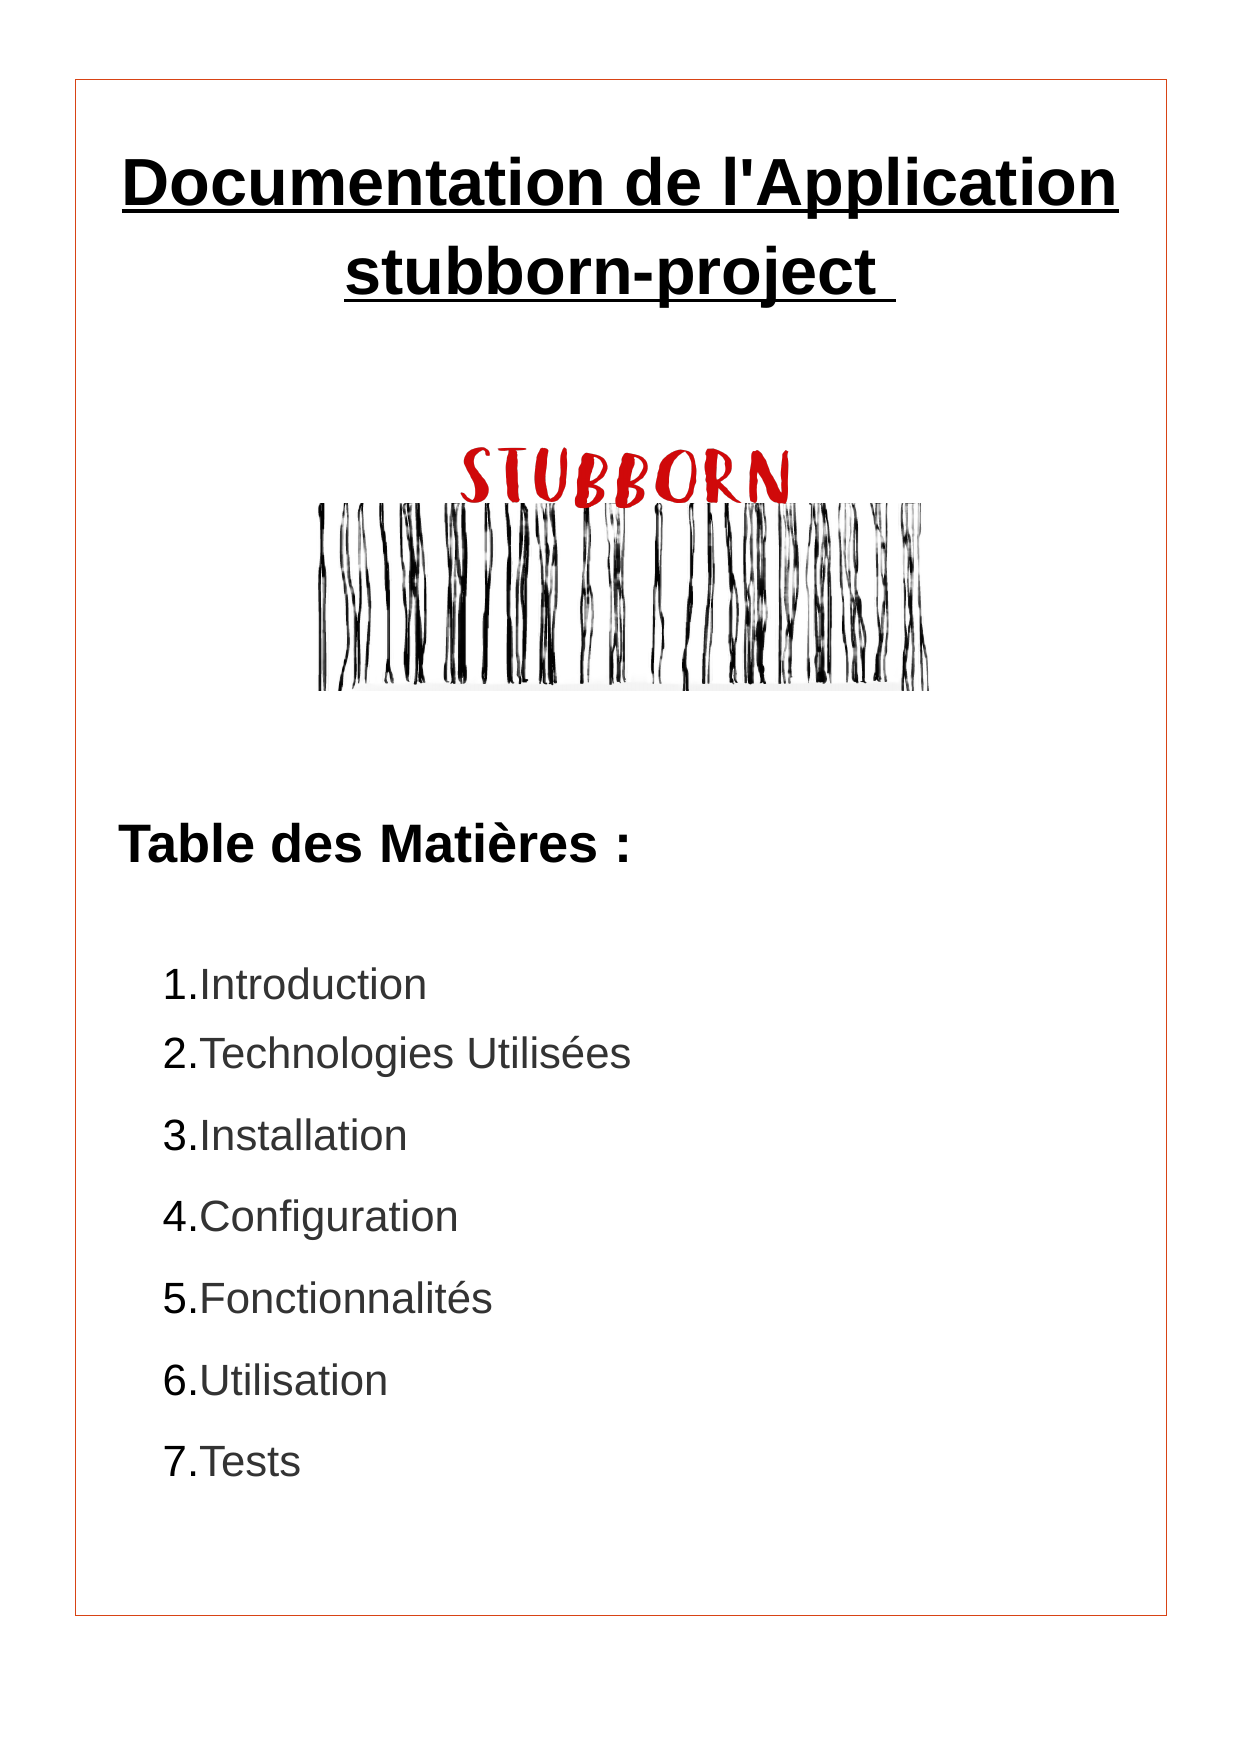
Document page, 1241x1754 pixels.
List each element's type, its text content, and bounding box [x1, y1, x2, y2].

text stubborn-project [118, 232, 1122, 309]
subtitle Table des Matières : [118, 812, 1122, 874]
list Introduction [162, 958, 1122, 1008]
list Tests [162, 1436, 1122, 1486]
list Installation [162, 1109, 1122, 1159]
list Fonctionnalités [162, 1272, 1122, 1323]
subtitle Documentation de l'Application [118, 143, 1122, 220]
picture [290, 430, 958, 701]
list Technologies Utilisées [162, 1028, 1122, 1078]
list Utilisation [162, 1354, 1122, 1404]
list Configuration [162, 1191, 1122, 1241]
